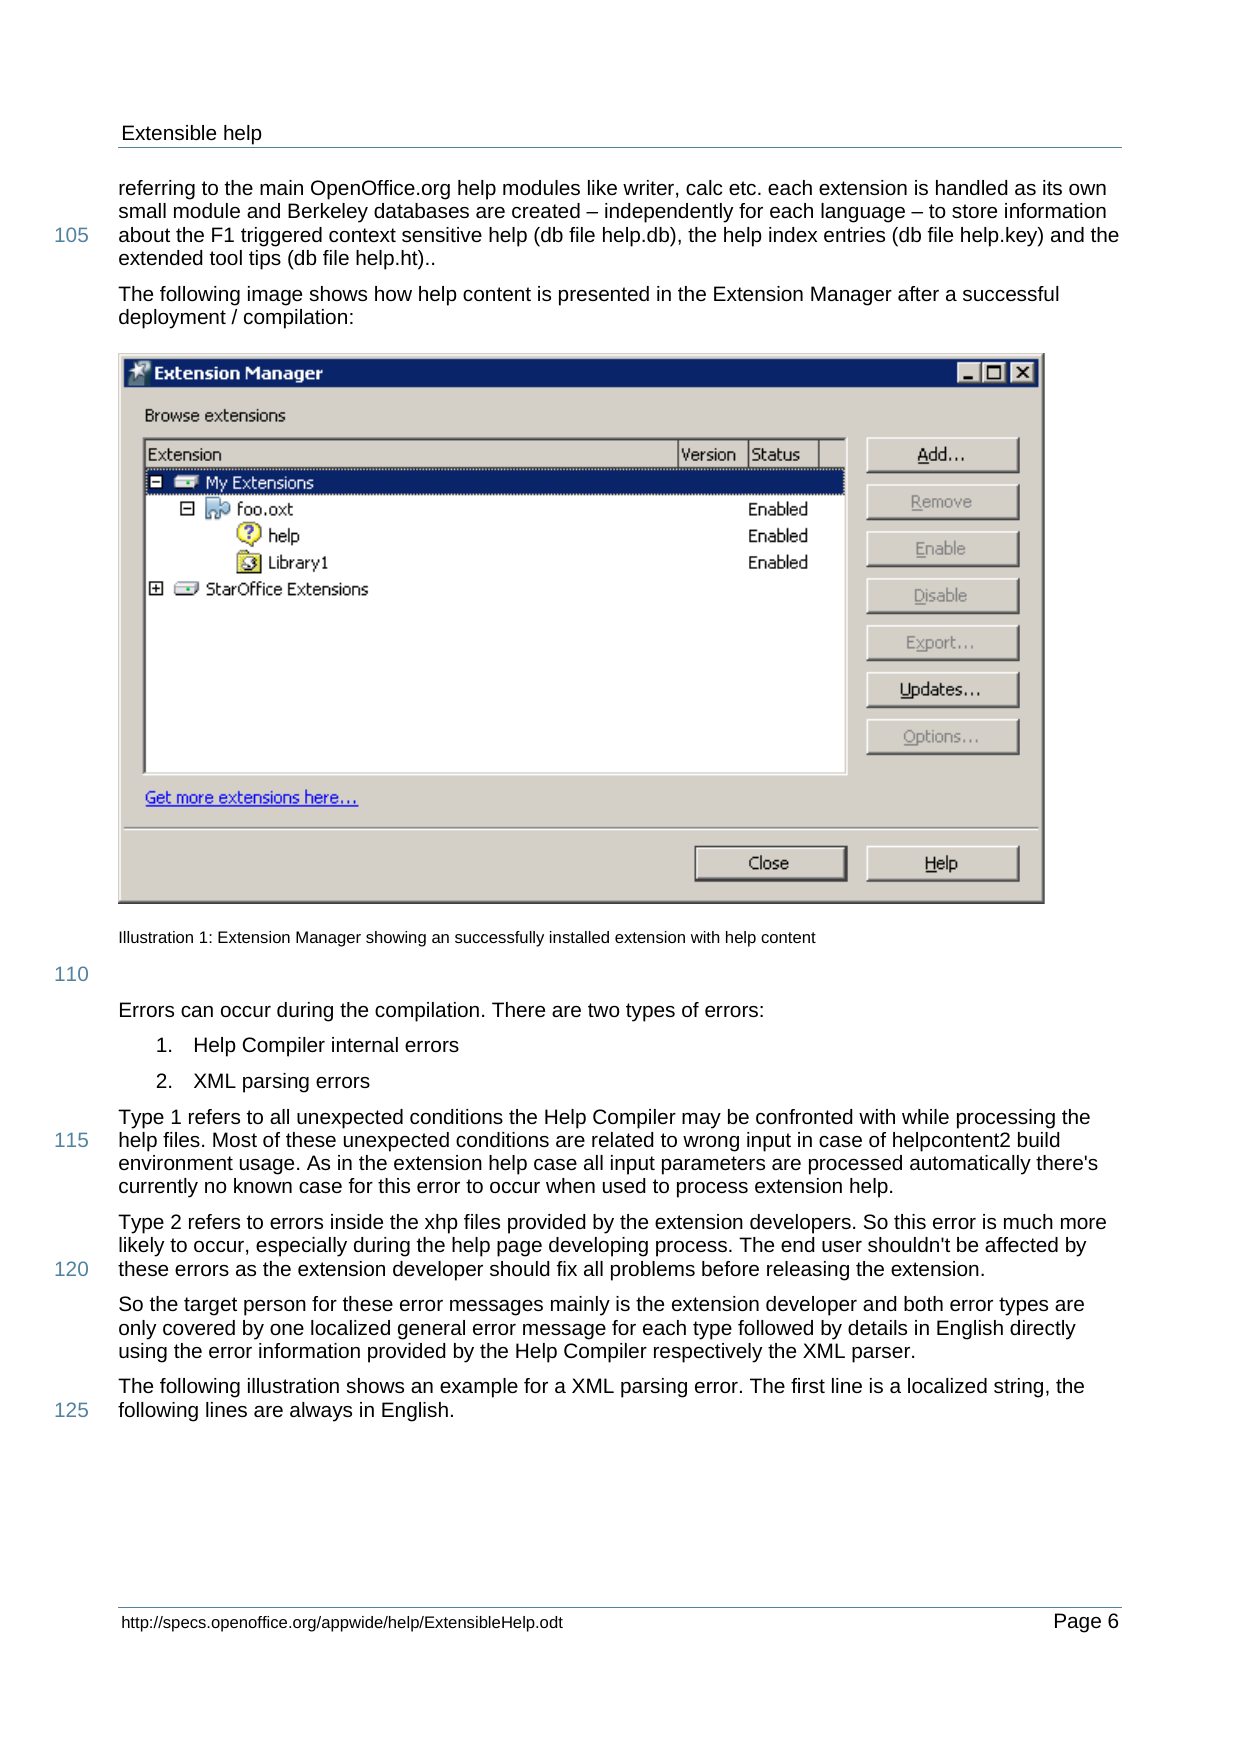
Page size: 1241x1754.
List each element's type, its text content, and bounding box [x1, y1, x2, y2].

text Errors can occur during the compilation. There are two types of errors: [118, 998, 1122, 1021]
list XML parsing errors [156, 1069, 1122, 1093]
text So the target person for these error messages mainly is the extension developer and both error types are only covered by one localized general error message for each type followed by details in English directly using the error information provided by the Help Compiler respectively the XML parser. [118, 1293, 1122, 1363]
picture [118, 353, 1045, 904]
text The following image shows how help content is presented in the Extension Manager after a successful deployment / compilation: [118, 282, 1122, 329]
text The following illustration shows an example for a XML parsing error. The first line is a localized string, the following lines are always in English. [118, 1375, 1122, 1422]
text Type 1 refers to all unexpected conditions the Help Compiler may be confronted with while processing the help files. Most of these unexpected conditions are related to wrong input in case of helpcontent2 build environment usage. As in the extension help case all input parameters are processed automatically there's currently no known case for this error to occur when used to process extension help. [118, 1105, 1122, 1198]
text Type 2 refers to errors inside the xhp files provided by the extension developers. So this error is much more likely to occur, especially during the help page developing process. The end user shouldn't be affected by these errors as the extension developer should fix all problems before releasing the extension. [118, 1211, 1122, 1280]
text Illustration 1: Extension Manager showing an successfully installed extension with help content [118, 929, 1074, 947]
text referring to the main OpenOffice.org help modules like writer, calc etc. each extension is handled as its own small module and Berkeley databases are created – independently for each language – to store information about the F1 triggered context sensitive help (db file help.db), the help index entries (db file help.key) and the extended tool tips (db file help.ht).. [118, 177, 1122, 270]
list Help Compiler internal errors [156, 1034, 1122, 1057]
